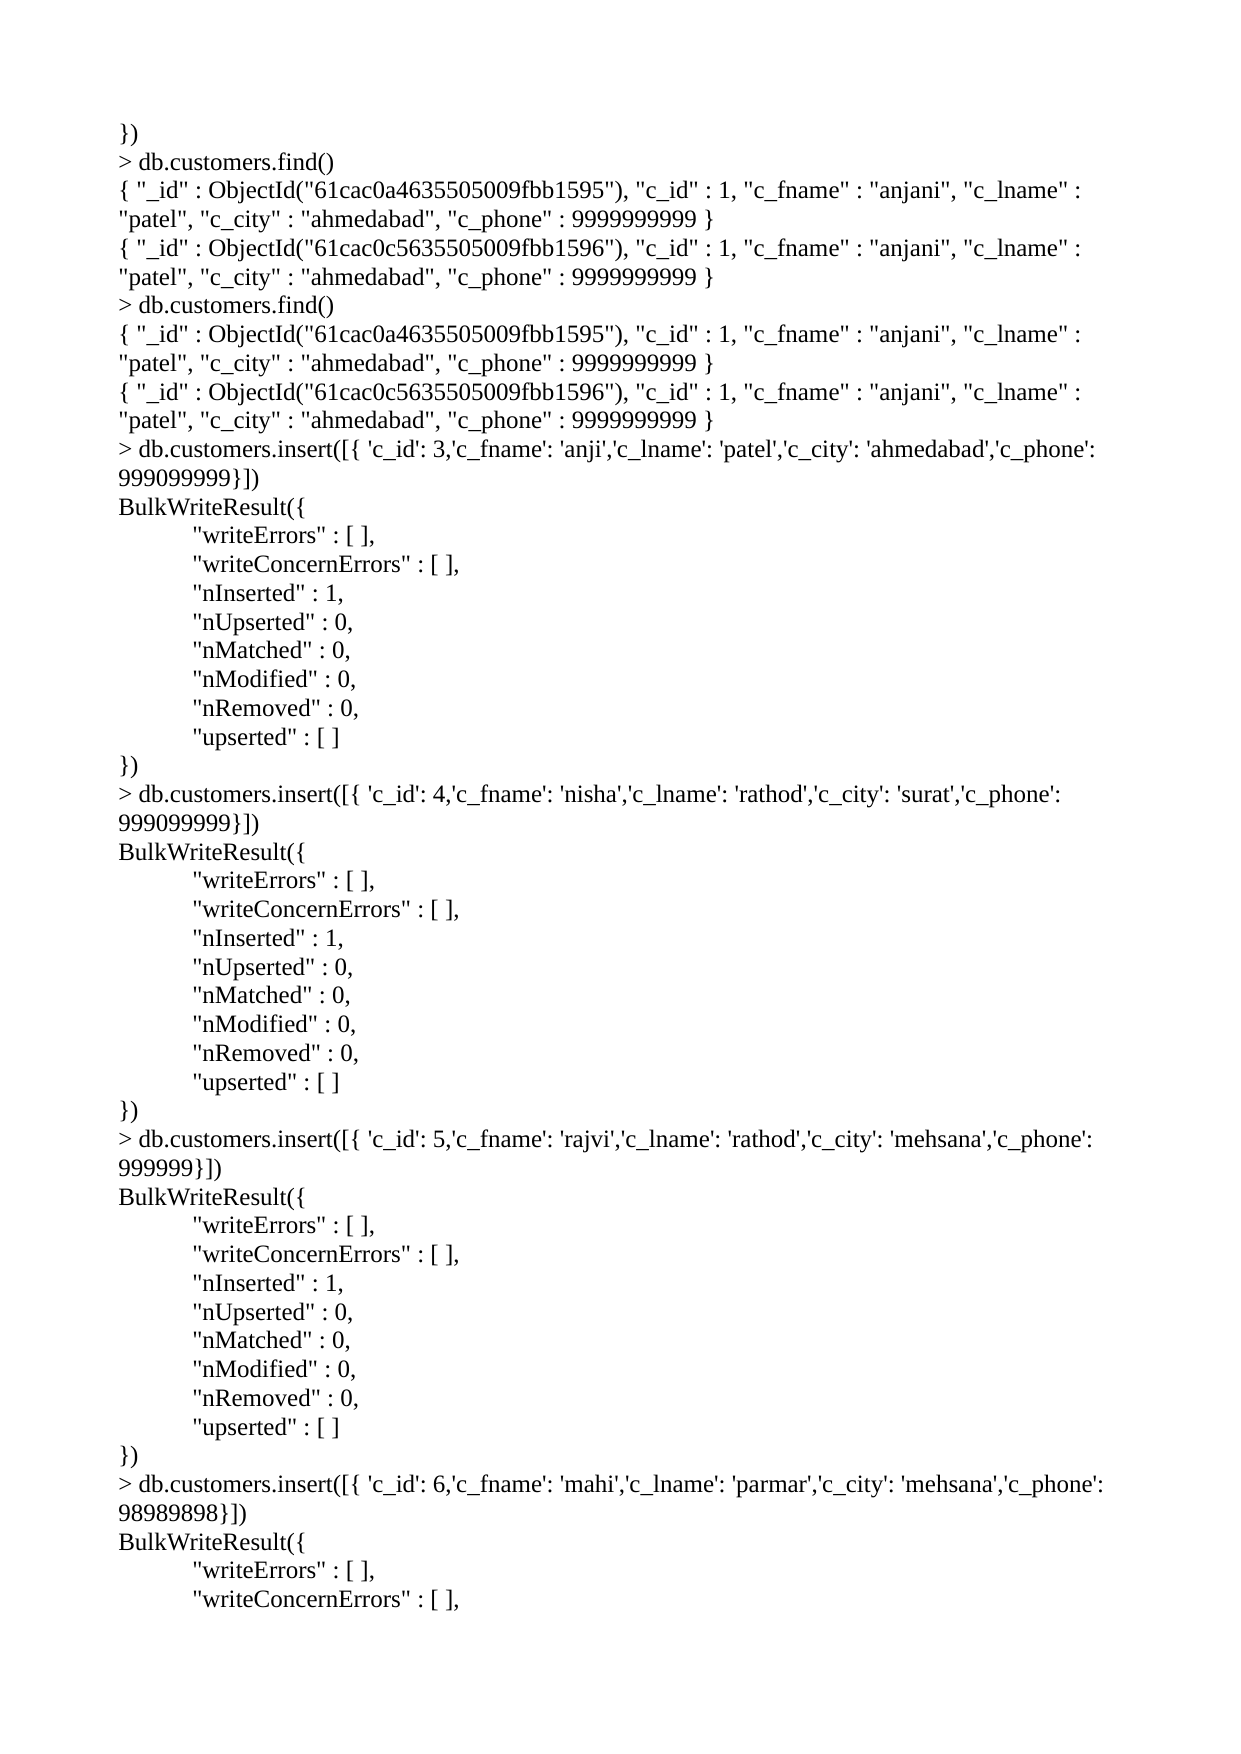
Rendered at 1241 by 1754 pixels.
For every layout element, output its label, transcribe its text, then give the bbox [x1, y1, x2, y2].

text "nRemoved" : 0, [118, 693, 1122, 722]
text "writeConcernErrors" : [ ], [118, 1584, 1122, 1613]
text > db.customers.insert([{ 'c_id': 6,'c_fname': 'mahi','c_lname': 'parmar','c_city': 'mehsana','c_phone': 98989898}]) [118, 1469, 1122, 1527]
text "nModified" : 0, [118, 1354, 1122, 1383]
text }) [118, 751, 1122, 779]
text "writeErrors" : [ ], [118, 1556, 1122, 1584]
text "writeErrors" : [ ], [118, 1211, 1122, 1239]
text BulkWriteResult({ [118, 1182, 1122, 1211]
text "nMatched" : 0, [118, 1326, 1122, 1354]
text { "_id" : ObjectId("61cac0c5635505009fbb1596"), "c_id" : 1, "c_fname" : "anjani", "c_lname" : "patel", "c_city" : "ahmedabad", "c_phone" : 9999999999 } [118, 233, 1122, 291]
text "upserted" : [ ] [118, 722, 1122, 751]
text "writeConcernErrors" : [ ], [118, 894, 1122, 923]
text "nUpserted" : 0, [118, 1297, 1122, 1326]
text > db.customers.insert([{ 'c_id': 3,'c_fname': 'anji','c_lname': 'patel','c_city': 'ahmedabad','c_phone': 999099999}]) [118, 434, 1122, 492]
text "writeConcernErrors" : [ ], [118, 549, 1122, 578]
text "nMatched" : 0, [118, 981, 1122, 1009]
text BulkWriteResult({ [118, 492, 1122, 521]
text "nMatched" : 0, [118, 636, 1122, 664]
text "upserted" : [ ] [118, 1067, 1122, 1096]
text "nModified" : 0, [118, 664, 1122, 693]
text > db.customers.insert([{ 'c_id': 4,'c_fname': 'nisha','c_lname': 'rathod','c_city': 'surat','c_phone': 999099999}]) [118, 779, 1122, 837]
text "writeErrors" : [ ], [118, 866, 1122, 894]
text > db.customers.find() [118, 291, 1122, 319]
text BulkWriteResult({ [118, 1527, 1122, 1556]
text "nInserted" : 1, [118, 1268, 1122, 1297]
text BulkWriteResult({ [118, 837, 1122, 866]
text "nModified" : 0, [118, 1009, 1122, 1038]
text "writeConcernErrors" : [ ], [118, 1239, 1122, 1268]
text > db.customers.insert([{ 'c_id': 5,'c_fname': 'rajvi','c_lname': 'rathod','c_city': 'mehsana','c_phone': 999999}]) [118, 1124, 1122, 1182]
text { "_id" : ObjectId("61cac0a4635505009fbb1595"), "c_id" : 1, "c_fname" : "anjani", "c_lname" : "patel", "c_city" : "ahmedabad", "c_phone" : 9999999999 } [118, 319, 1122, 377]
text "nRemoved" : 0, [118, 1383, 1122, 1412]
text > db.customers.find() [118, 147, 1122, 176]
text "nRemoved" : 0, [118, 1038, 1122, 1067]
text "writeErrors" : [ ], [118, 521, 1122, 549]
text }) [118, 1441, 1122, 1469]
text "nUpserted" : 0, [118, 607, 1122, 636]
text }) [118, 1096, 1122, 1124]
text "nInserted" : 1, [118, 578, 1122, 607]
text "upserted" : [ ] [118, 1412, 1122, 1441]
text "nUpserted" : 0, [118, 952, 1122, 981]
text }) [118, 118, 1122, 147]
text { "_id" : ObjectId("61cac0c5635505009fbb1596"), "c_id" : 1, "c_fname" : "anjani", "c_lname" : "patel", "c_city" : "ahmedabad", "c_phone" : 9999999999 } [118, 377, 1122, 434]
text { "_id" : ObjectId("61cac0a4635505009fbb1595"), "c_id" : 1, "c_fname" : "anjani", "c_lname" : "patel", "c_city" : "ahmedabad", "c_phone" : 9999999999 } [118, 176, 1122, 233]
text "nInserted" : 1, [118, 923, 1122, 952]
